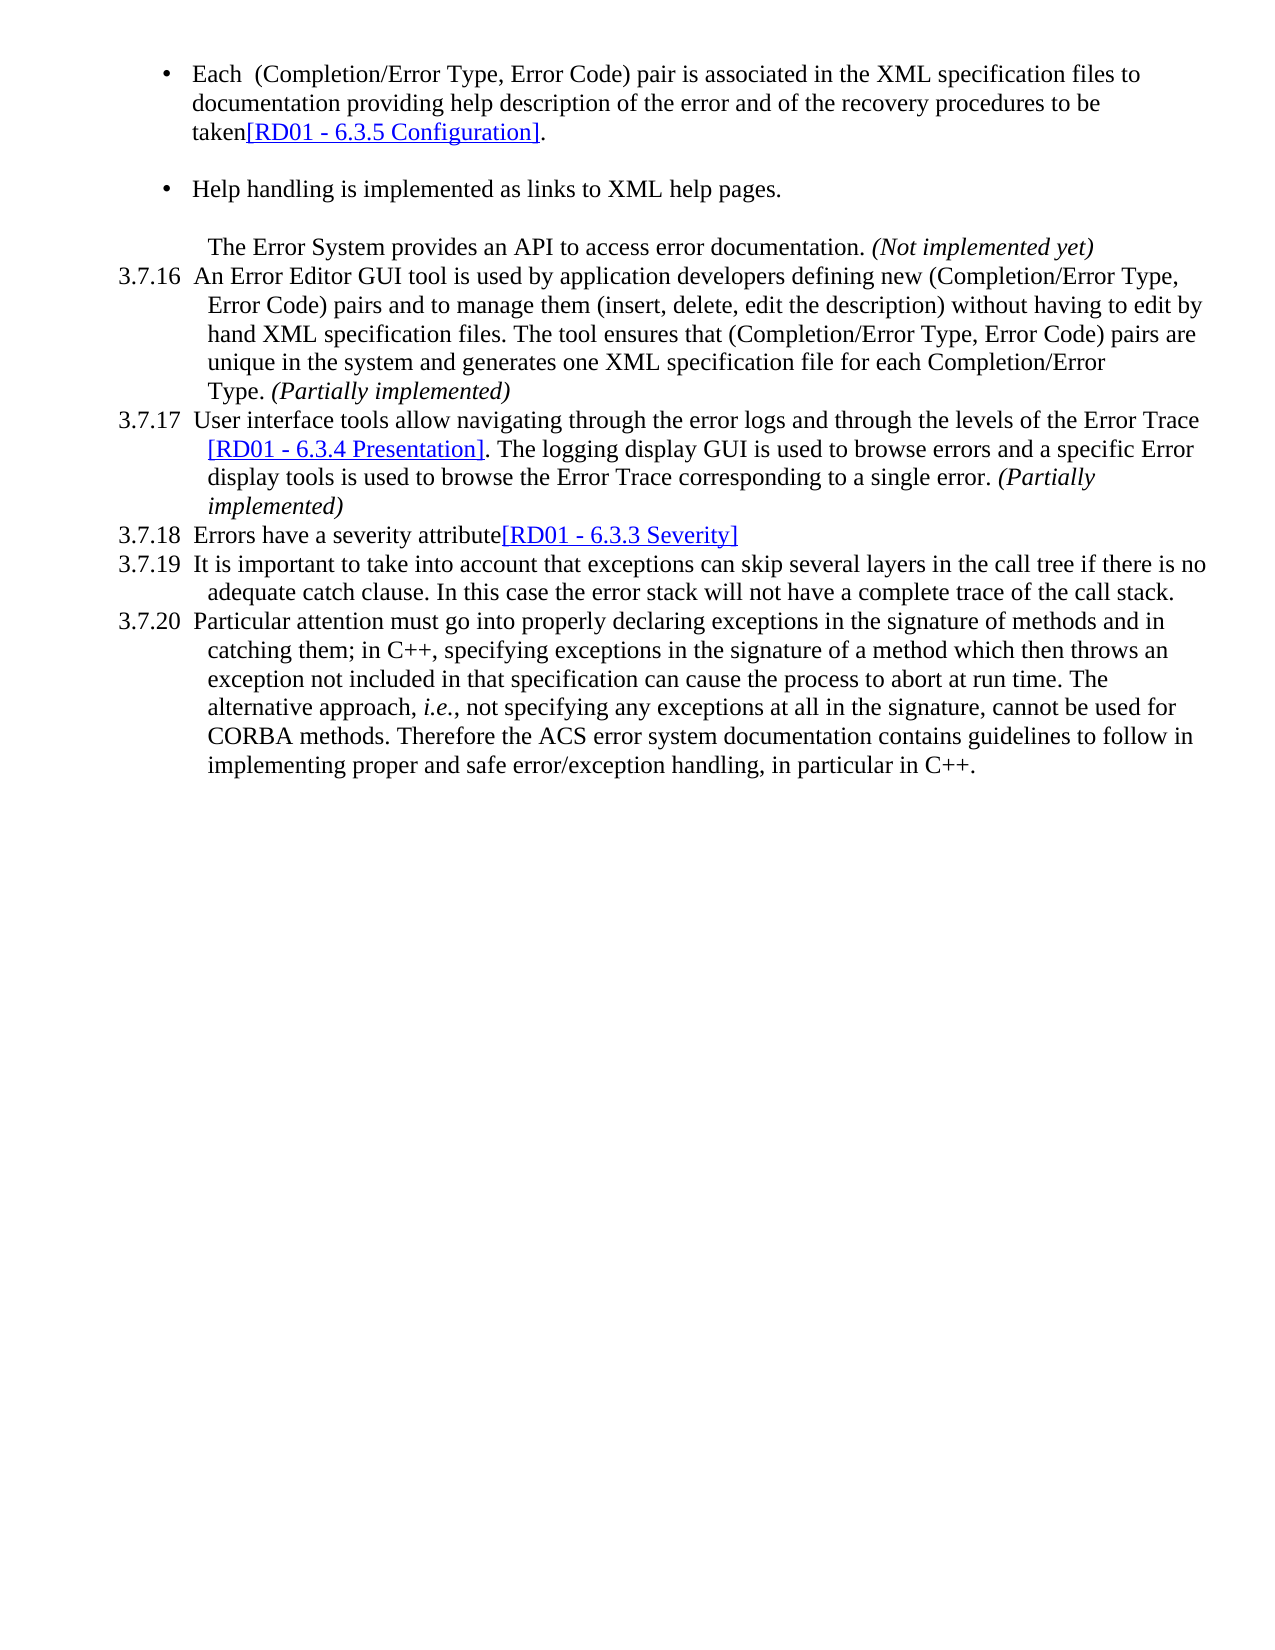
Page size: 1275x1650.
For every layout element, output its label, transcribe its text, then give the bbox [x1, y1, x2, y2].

subtitle User interface tools allow navigating through the error logs and through the levels of the Error Trace [RD01 - 6.3.4 Presentation]. The logging display GUI is used to browse errors and a specific Error display tools is used to browse the Error Trace corresponding to a single error. (Partially implemented) [118, 405, 1216, 520]
subtitle An Error Editor GUI tool is used by application developers defining new (Completion/Error Type, Error Code) pairs and to manage them (insert, delete, edit the description) without having to edit by hand XML specification files. The tool ensures that (Completion/Error Type, Error Code) pairs are unique in the system and generates one XML specification file for each Completion/Error Type. (Partially implemented) [118, 261, 1216, 405]
subtitle It is important to take into account that exceptions can skip several layers in the call tree if there is no adequate catch clause. In this case the error stack will not have a complete trace of the call stack. [118, 549, 1216, 606]
subtitle The Error System provides an API to access error documentation. (Not implemented yet) [118, 232, 1216, 261]
list Each (Completion/Error Type, Error Code) pair is associated in the XML specification files to documentation providing help description of the error and of the recovery procedures to be taken[RD01 - 6.3.5 Configuration]. [162, 59, 1141, 145]
subtitle Errors have a severity attribute[RD01 - 6.3.3 Severity] [118, 520, 1216, 549]
list Help handling is implemented as links to XML help pages. [162, 174, 1141, 203]
subtitle Particular attention must go into properly declaring exceptions in the signature of methods and in catching them; in C++, specifying exceptions in the signature of a method which then throws an exception not included in that specification can cause the process to abort at run time. The alternative approach, i.e., not specifying any exceptions at all in the signature, cannot be used for CORBA methods. Therefore the ACS error system documentation contains guidelines to follow in implementing proper and safe error/exception handling, in particular in C++. [118, 606, 1216, 779]
